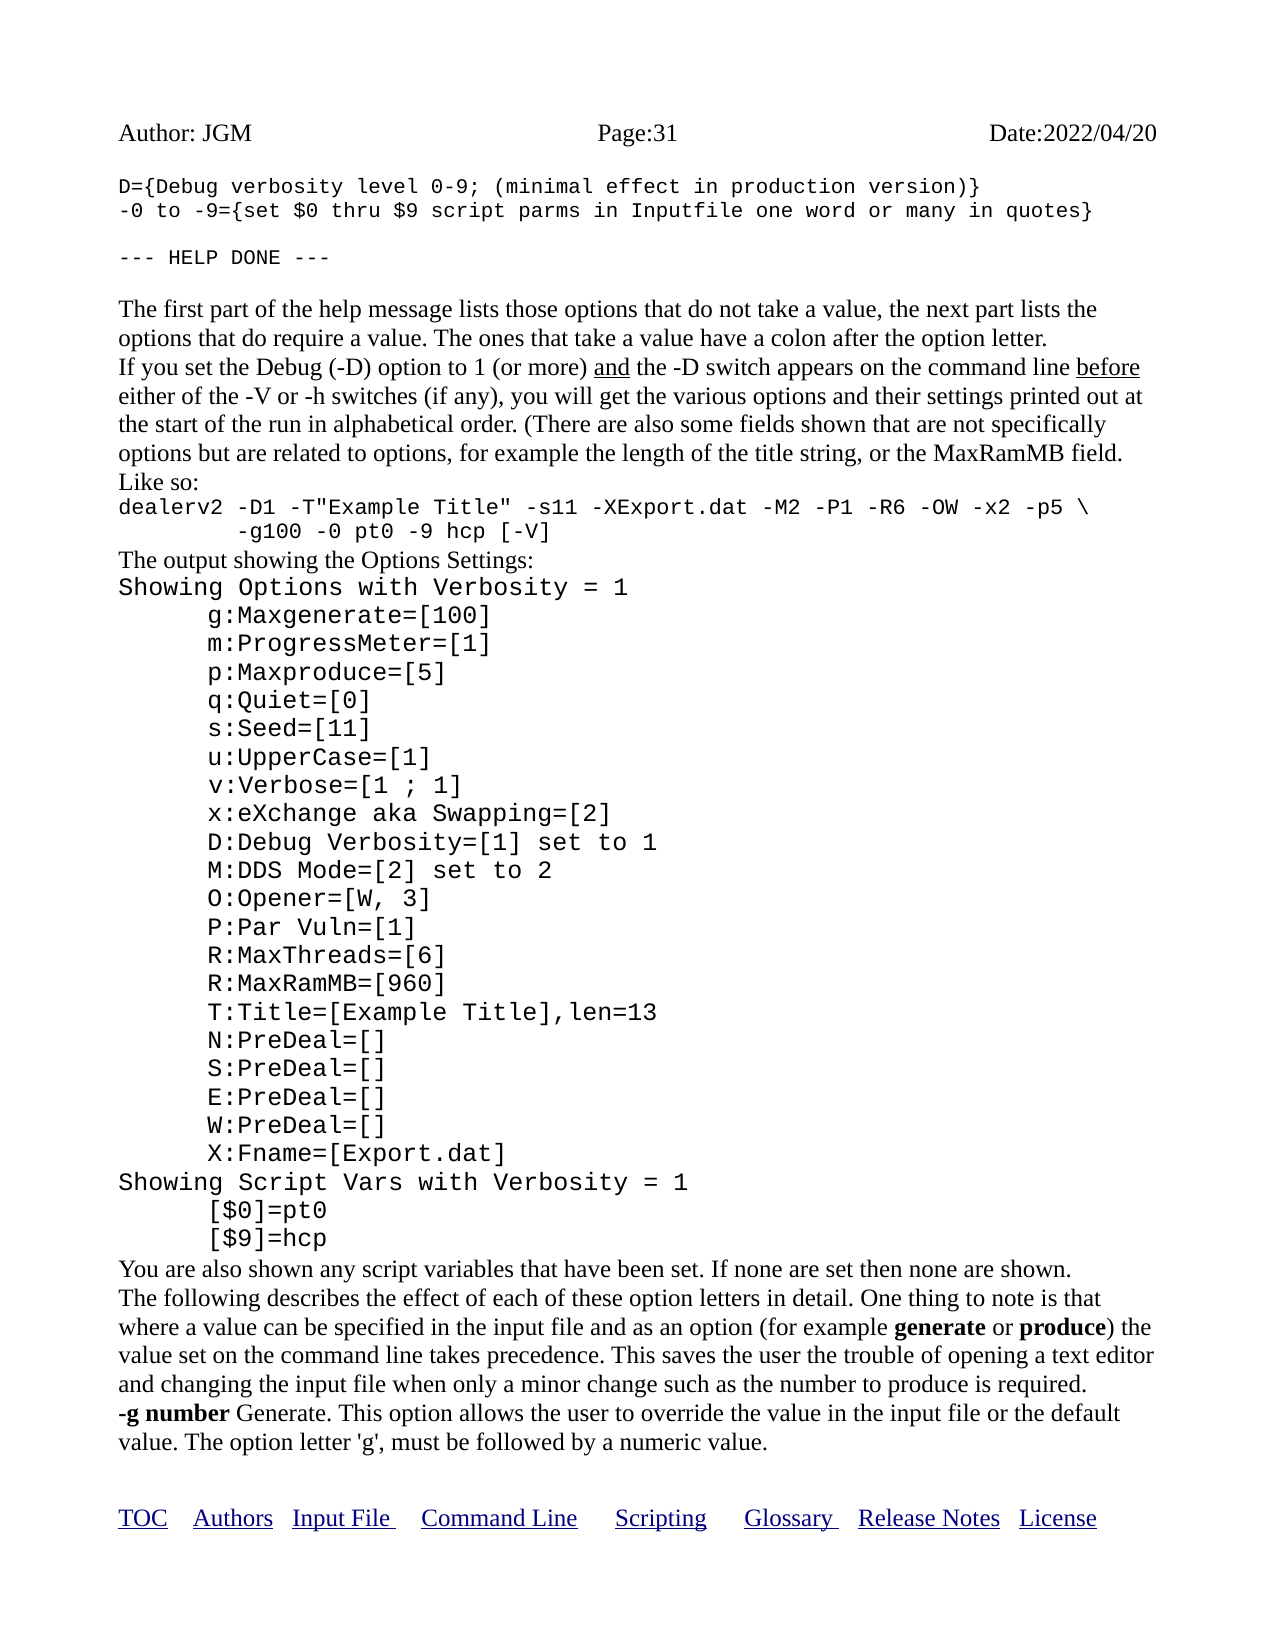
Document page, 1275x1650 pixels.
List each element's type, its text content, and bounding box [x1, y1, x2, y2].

text Showing Script Vars with Verbosity = 1 [118, 1169, 1157, 1197]
text -g number Generate. This option allows the user to override the value in the input file or the default value. The option letter 'g', must be followed by a numeric value. [118, 1398, 1157, 1455]
text -g100 -0 pt0 -9 hcp [-V] [118, 521, 1157, 545]
text q:Quiet=[0] [118, 687, 1157, 716]
text s:Seed=[11] [118, 716, 1157, 744]
text [$9]=hcp [118, 1226, 1157, 1254]
text -0 to -9={set $0 thru $9 script parms in Inputfile one word or many in quotes} [118, 200, 1157, 224]
text X:Fname=[Export.dat] [118, 1141, 1157, 1169]
text p:Maxproduce=[5] [118, 659, 1157, 687]
text E:PreDeal=[] [118, 1084, 1157, 1112]
text R:MaxRamMB=[960] [118, 971, 1157, 999]
text N:PreDeal=[] [118, 1027, 1157, 1056]
text The output showing the Options Settings: [118, 545, 1157, 574]
text If you set the Debug (-D) option to 1 (or more) and the -D switch appears on the command line before either of the -V or -h switches (if any), you will get the various options and their settings printed out at the start of the run in alphabetical order. (There are also some fields shown that are not specifically options but are related to options, for example the length of the title string, or the MaxRamMB field. Like so: [118, 352, 1157, 496]
text M:DDS Mode=[2] set to 2 [118, 857, 1157, 886]
text The following describes the effect of each of these option letters in detail. One thing to note is that where a value can be specified in the input file and as an option (for example generate or produce) the value set on the command line takes precedence. This saves the user the trouble of opening a text editor and changing the input file when only a minor change such as the number to produce is required. [118, 1283, 1157, 1398]
text P:Par Vuln=[1] [118, 914, 1157, 942]
text D={Debug verbosity level 0-9; (minimal effect in production version)} [118, 176, 1157, 200]
text You are also shown any script variables that have been set. If none are set then none are shown. [118, 1254, 1157, 1283]
text --- HELP DONE --- [118, 247, 1157, 271]
text [$0]=pt0 [118, 1197, 1157, 1226]
text m:ProgressMeter=[1] [118, 631, 1157, 659]
text Showing Options with Verbosity = 1 [118, 574, 1157, 602]
text x:eXchange aka Swapping=[2] [118, 801, 1157, 829]
text dealerv2 -D1 -T"Example Title" -s11 -XExport.dat -M2 -P1 -R6 -OW -x2 -p5 \ [118, 496, 1157, 521]
text v:Verbose=[1 ; 1] [118, 772, 1157, 801]
text W:PreDeal=[] [118, 1112, 1157, 1141]
text S:PreDeal=[] [118, 1056, 1157, 1084]
text The first part of the help message lists those options that do not take a value, the next part lists the options that do require a value. The ones that take a value have a colon after the option letter. [118, 294, 1157, 352]
text g:Maxgenerate=[100] [118, 602, 1157, 631]
text T:Title=[Example Title],len=13 [118, 999, 1157, 1027]
text R:MaxThreads=[6] [118, 942, 1157, 971]
text O:Opener=[W, 3] [118, 886, 1157, 914]
text D:Debug Verbosity=[1] set to 1 [118, 829, 1157, 857]
text u:UpperCase=[1] [118, 744, 1157, 772]
